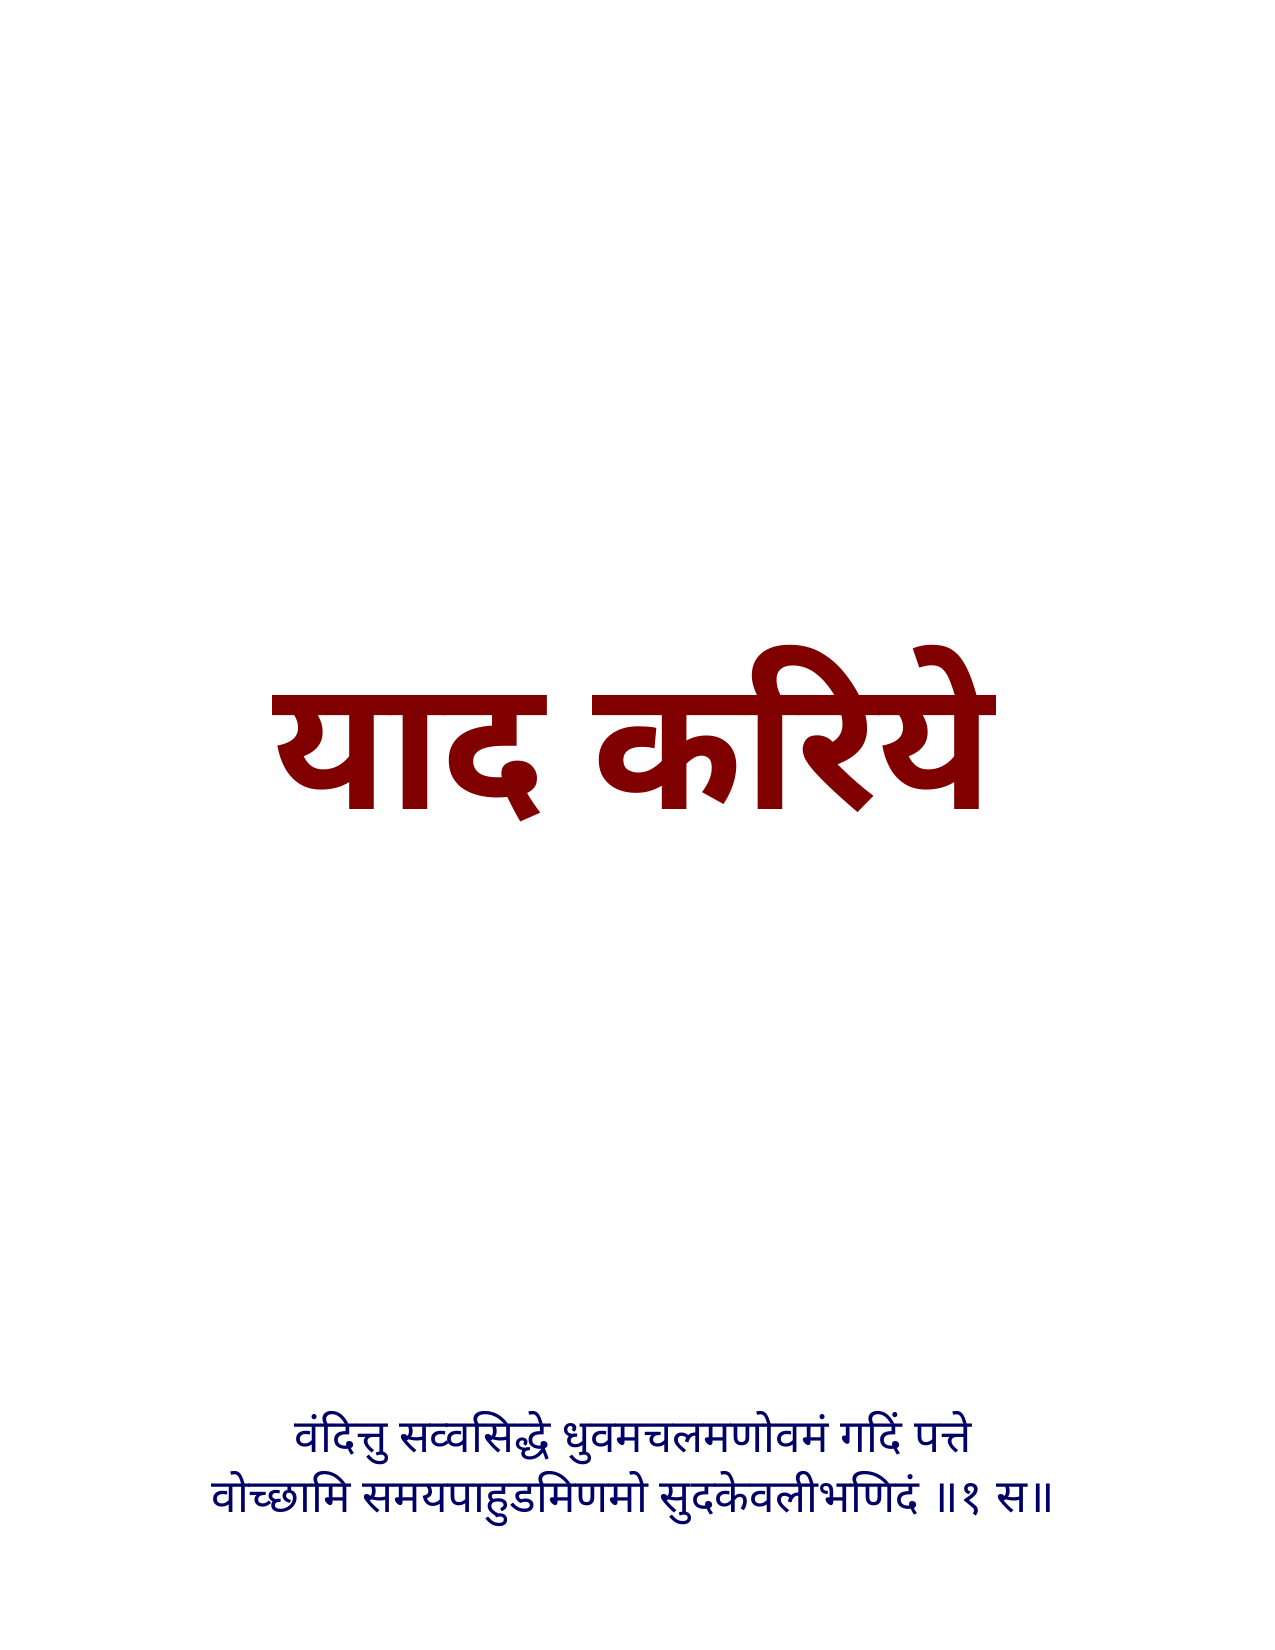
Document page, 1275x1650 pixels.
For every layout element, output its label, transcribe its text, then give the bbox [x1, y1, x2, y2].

text वंदित्तु सव्वसिद्धे धुवमचलमणोवमं गदिं पत्ते [94, 1411, 1172, 1471]
text वोच्छामि समयपाहुडमिणमो सुदकेवलीभणिदं ॥१ स॥ [94, 1471, 1172, 1531]
text याद करिये [94, 645, 1172, 884]
